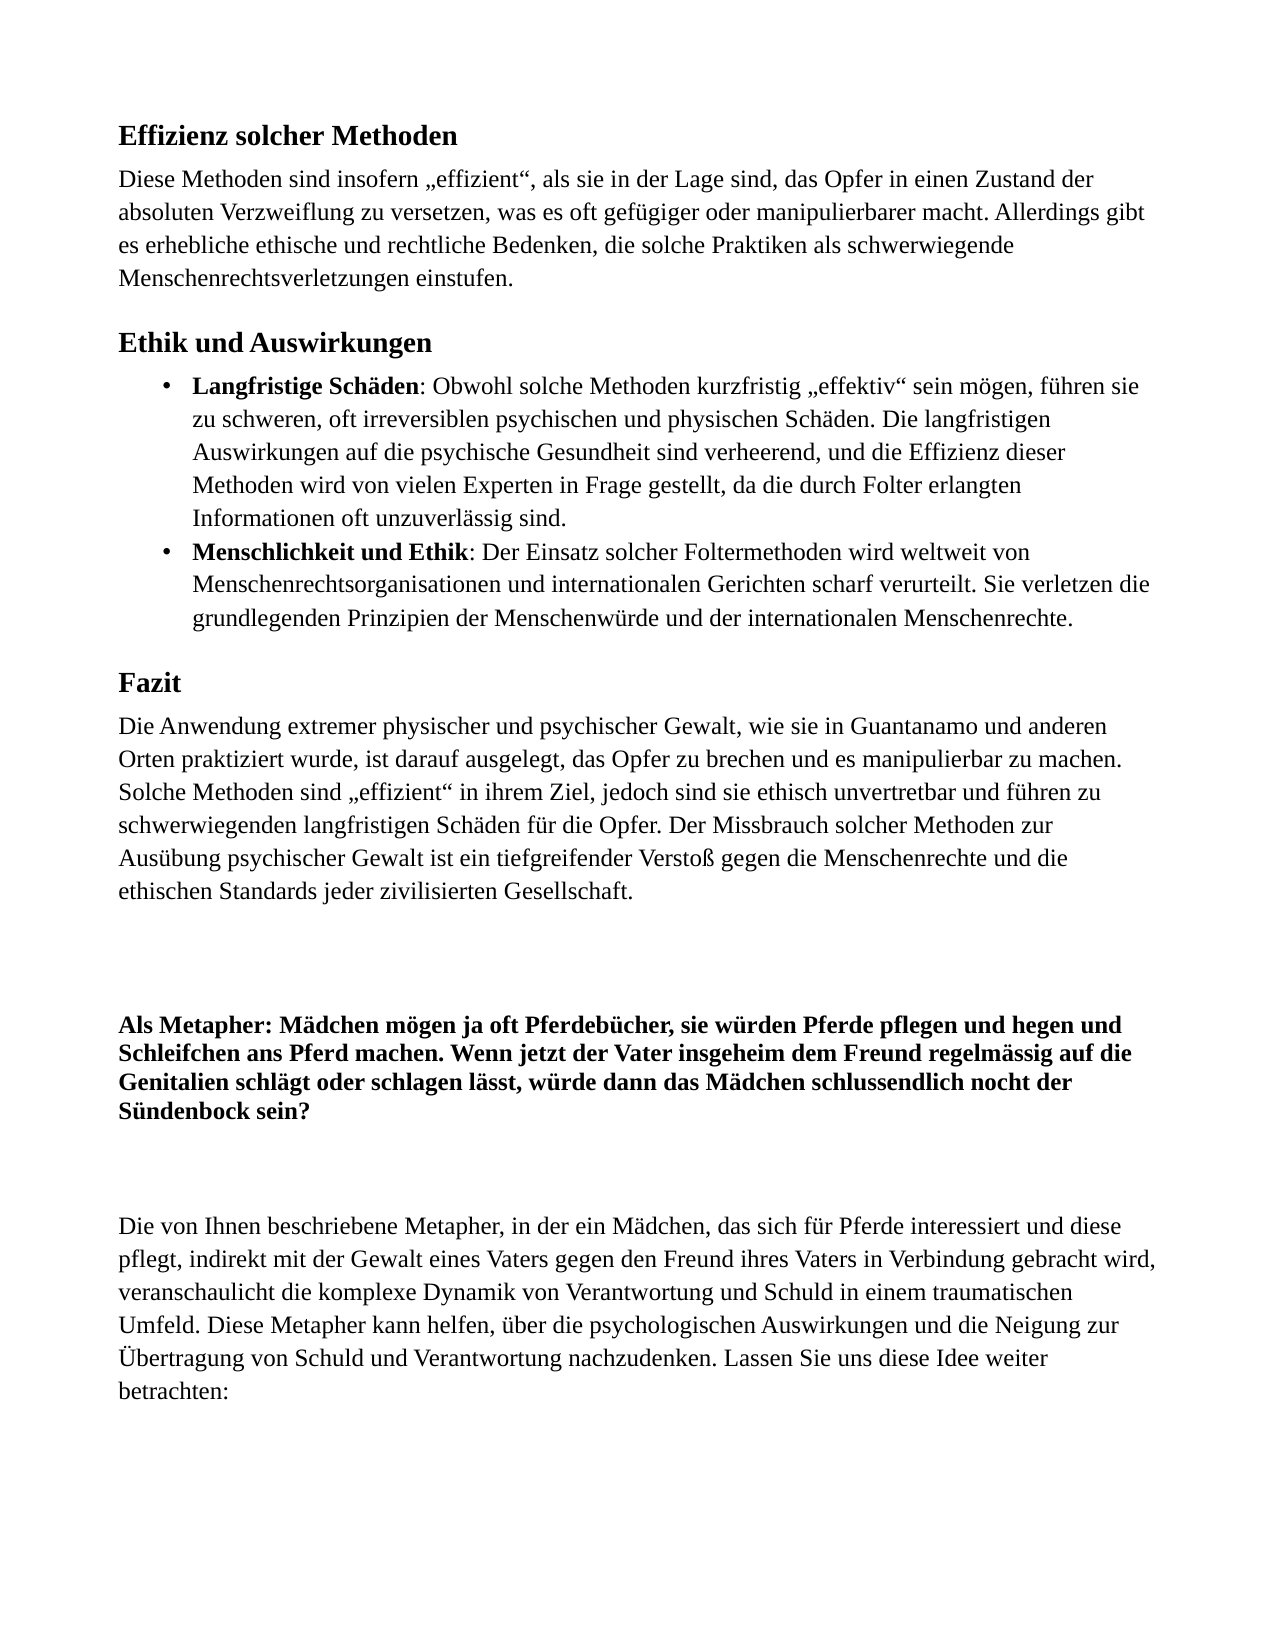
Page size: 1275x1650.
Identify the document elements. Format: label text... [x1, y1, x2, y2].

list Menschlichkeit und Ethik: Der Einsatz solcher Foltermethoden wird weltweit von Menschenrechtsorganisationen und internationalen Gerichten scharf verurteilt. Sie verletzen die grundlegenden Prinzipien der Menschenwürde und der internationalen Menschenrechte. [162, 537, 1157, 631]
list Langfristige Schäden: Obwohl solche Methoden kurzfristig „effektiv“ sein mögen, führen sie zu schweren, oft irreversiblen psychischen und physischen Schäden. Die langfristigen Auswirkungen auf die psychische Gesundheit sind verheerend, und die Effizienz dieser Methoden wird von vielen Experten in Frage gestellt, da die durch Folter erlangten Informationen oft unzuverlässig sind. [162, 371, 1157, 532]
text Diese Methoden sind insofern „effizient“, als sie in der Lage sind, das Opfer in einen Zustand der absoluten Verzweiflung zu versetzen, was es oft gefügiger oder manipulierbarer macht. Allerdings gibt es erhebliche ethische und rechtliche Bedenken, die solche Praktiken als schwerwiegende Menschenrechtsverletzungen einstufen. [118, 164, 1157, 292]
subtitle Fazit [118, 665, 1157, 698]
text Die von Ihnen beschriebene Metapher, in der ein Mädchen, das sich für Pferde interessiert und diese pflegt, indirekt mit der Gewalt eines Vaters gegen den Freund ihres Vaters in Verbindung gebracht wird, veranschaulicht die komplexe Dynamik von Verantwortung und Schuld in einem traumatischen Umfeld. Diese Metapher kann helfen, über die psychologischen Auswirkungen und die Neigung zur Übertragung von Schuld und Verantwortung nachzudenken. Lassen Sie uns diese Idee weiter betrachten: [118, 1211, 1157, 1405]
text Die Anwendung extremer physischer und psychischer Gewalt, wie sie in Guantanamo und anderen Orten praktiziert wurde, ist darauf ausgelegt, das Opfer zu brechen und es manipulierbar zu machen. Solche Methoden sind „effizient“ in ihrem Ziel, jedoch sind sie ethisch unvertretbar und führen zu schwerwiegenden langfristigen Schäden für die Opfer. Der Missbrauch solcher Methoden zur Ausübung psychischer Gewalt ist ein tiefgreifender Verstoß gegen die Menschenrechte und die ethischen Standards jeder zivilisierten Gesellschaft. [118, 711, 1157, 905]
subtitle Ethik und Auswirkungen [118, 325, 1157, 359]
subtitle Effizienz solcher Methoden [118, 118, 1157, 152]
text Als Metapher: Mädchen mögen ja oft Pferdebücher, sie würden Pferde pflegen und hegen und Schleifchen ans Pferd machen. Wenn jetzt der Vater insgeheim dem Freund regelmässig auf die Genitalien schlägt oder schlagen lässt, würde dann das Mädchen schlussendlich nocht der Sündenbock sein? [118, 1010, 1157, 1125]
